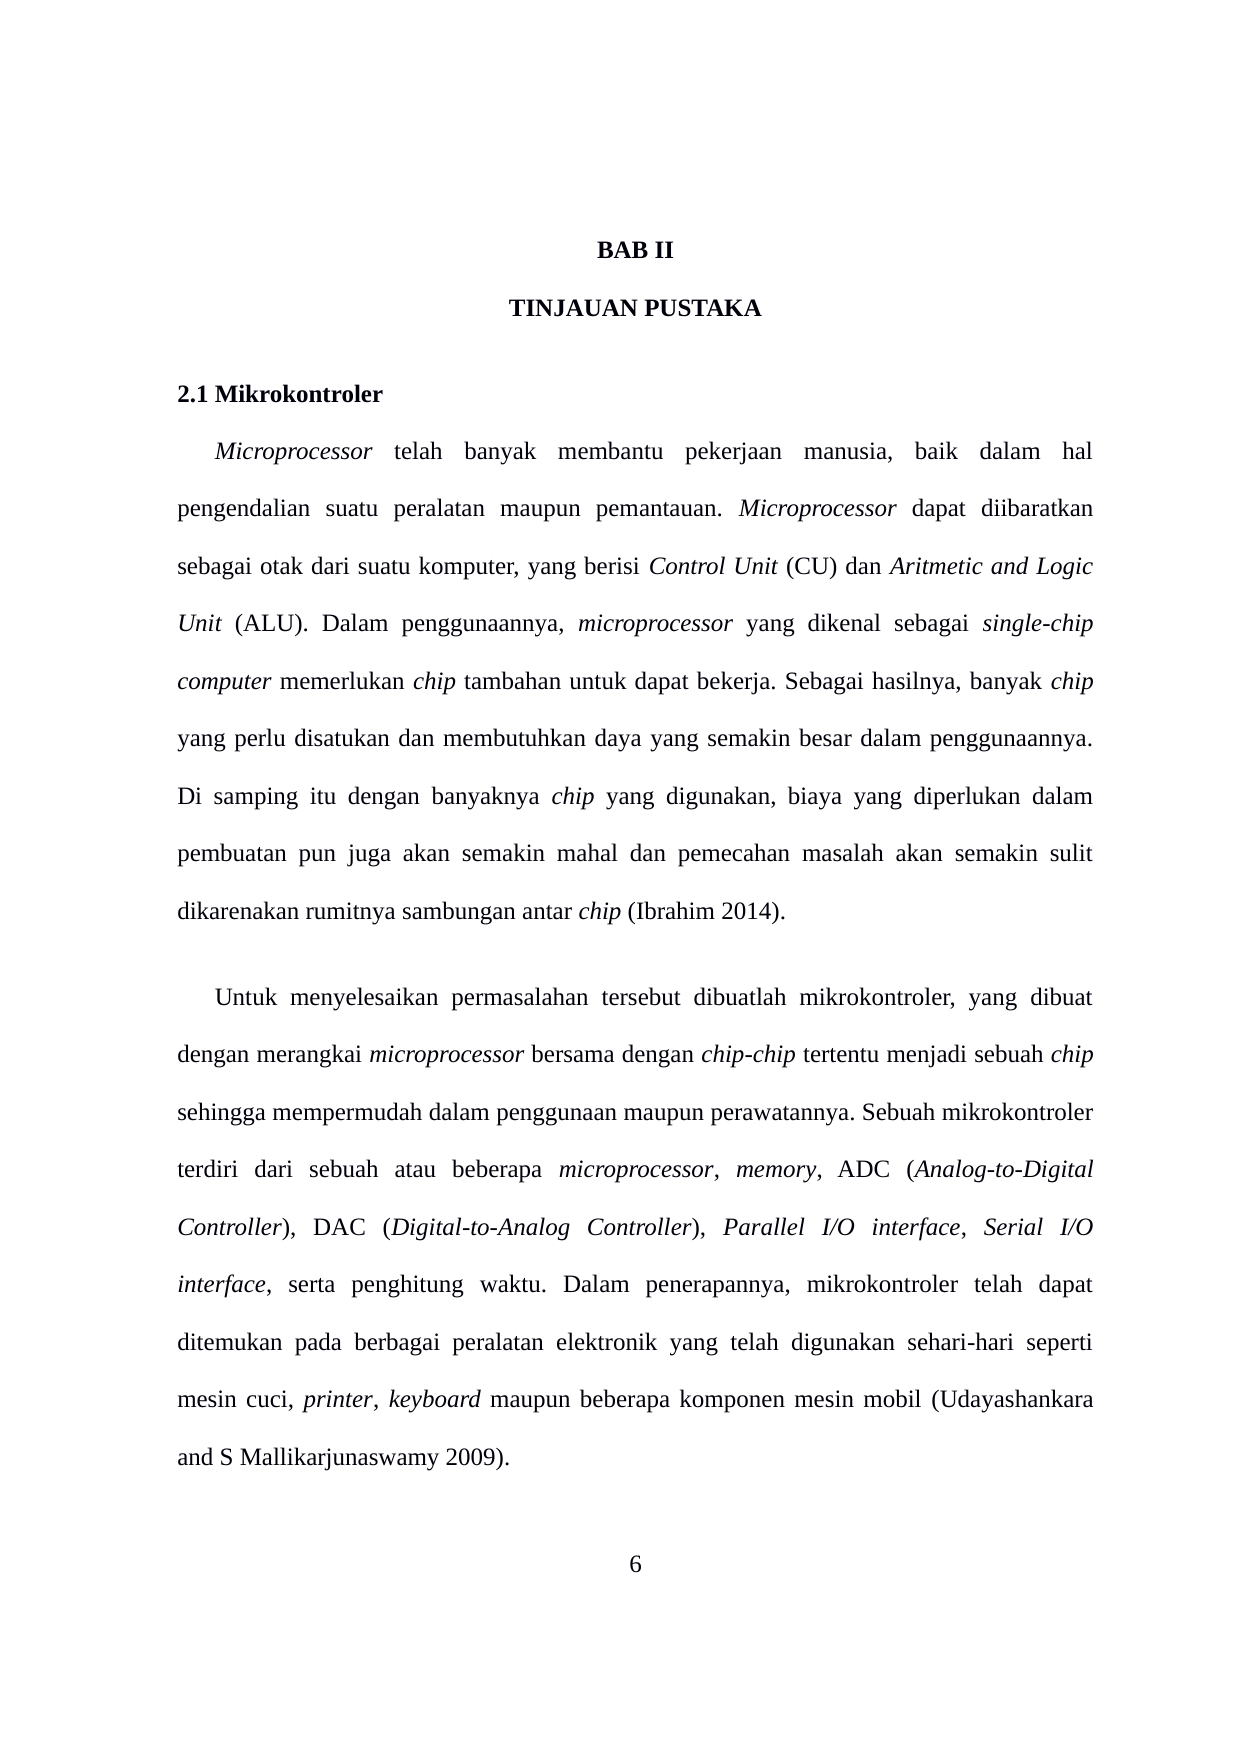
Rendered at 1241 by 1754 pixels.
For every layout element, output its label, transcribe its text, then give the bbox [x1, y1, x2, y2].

subtitle BAB II TINJAUAN PUSTAKA [177, 235, 1093, 321]
subtitle 2.1 Mikrokontroler [177, 379, 1093, 407]
text Microprocessor telah banyak membantu pekerjaan manusia, baik dalam hal pengendalian suatu peralatan maupun pemantauan. Microprocessor dapat diibaratkan sebagai otak dari suatu komputer, yang berisi Control Unit (CU) dan Aritmetic and Logic Unit (ALU). Dalam penggunaannya, microprocessor yang dikenal sebagai single-chip computer memerlukan chip tambahan untuk dapat bekerja. Sebagai hasilnya, banyak chip yang perlu disatukan dan membutuhkan daya yang semakin besar dalam penggunaannya. Di samping itu dengan banyaknya chip yang digunakan, biaya yang diperlukan dalam pembuatan pun juga akan semakin mahal dan pemecahan masalah akan semakin sulit dikarenakan rumitnya sambungan antar chip (Ibrahim 2014)⁠. [177, 436, 1093, 925]
text Untuk menyelesaikan permasalahan tersebut dibuatlah mikrokontroler, yang dibuat dengan merangkai microprocessor bersama dengan chip-chip tertentu menjadi sebuah chip sehingga mempermudah dalam penggunaan maupun perawatannya. Sebuah mikrokontroler terdiri dari sebuah atau beberapa microprocessor, memory, ADC (Analog-to-Digital Controller), DAC (Digital-to-Analog Controller), Parallel I/O interface, Serial I/O interface, serta penghitung waktu. Dalam penerapannya, mikrokontroler telah dapat ditemukan pada berbagai peralatan elektronik yang telah digunakan sehari-hari seperti mesin cuci, printer, keyboard maupun beberapa komponen mesin mobil (Udayashankara and S Mallikarjunaswamy 2009)⁠. [177, 982, 1093, 1471]
